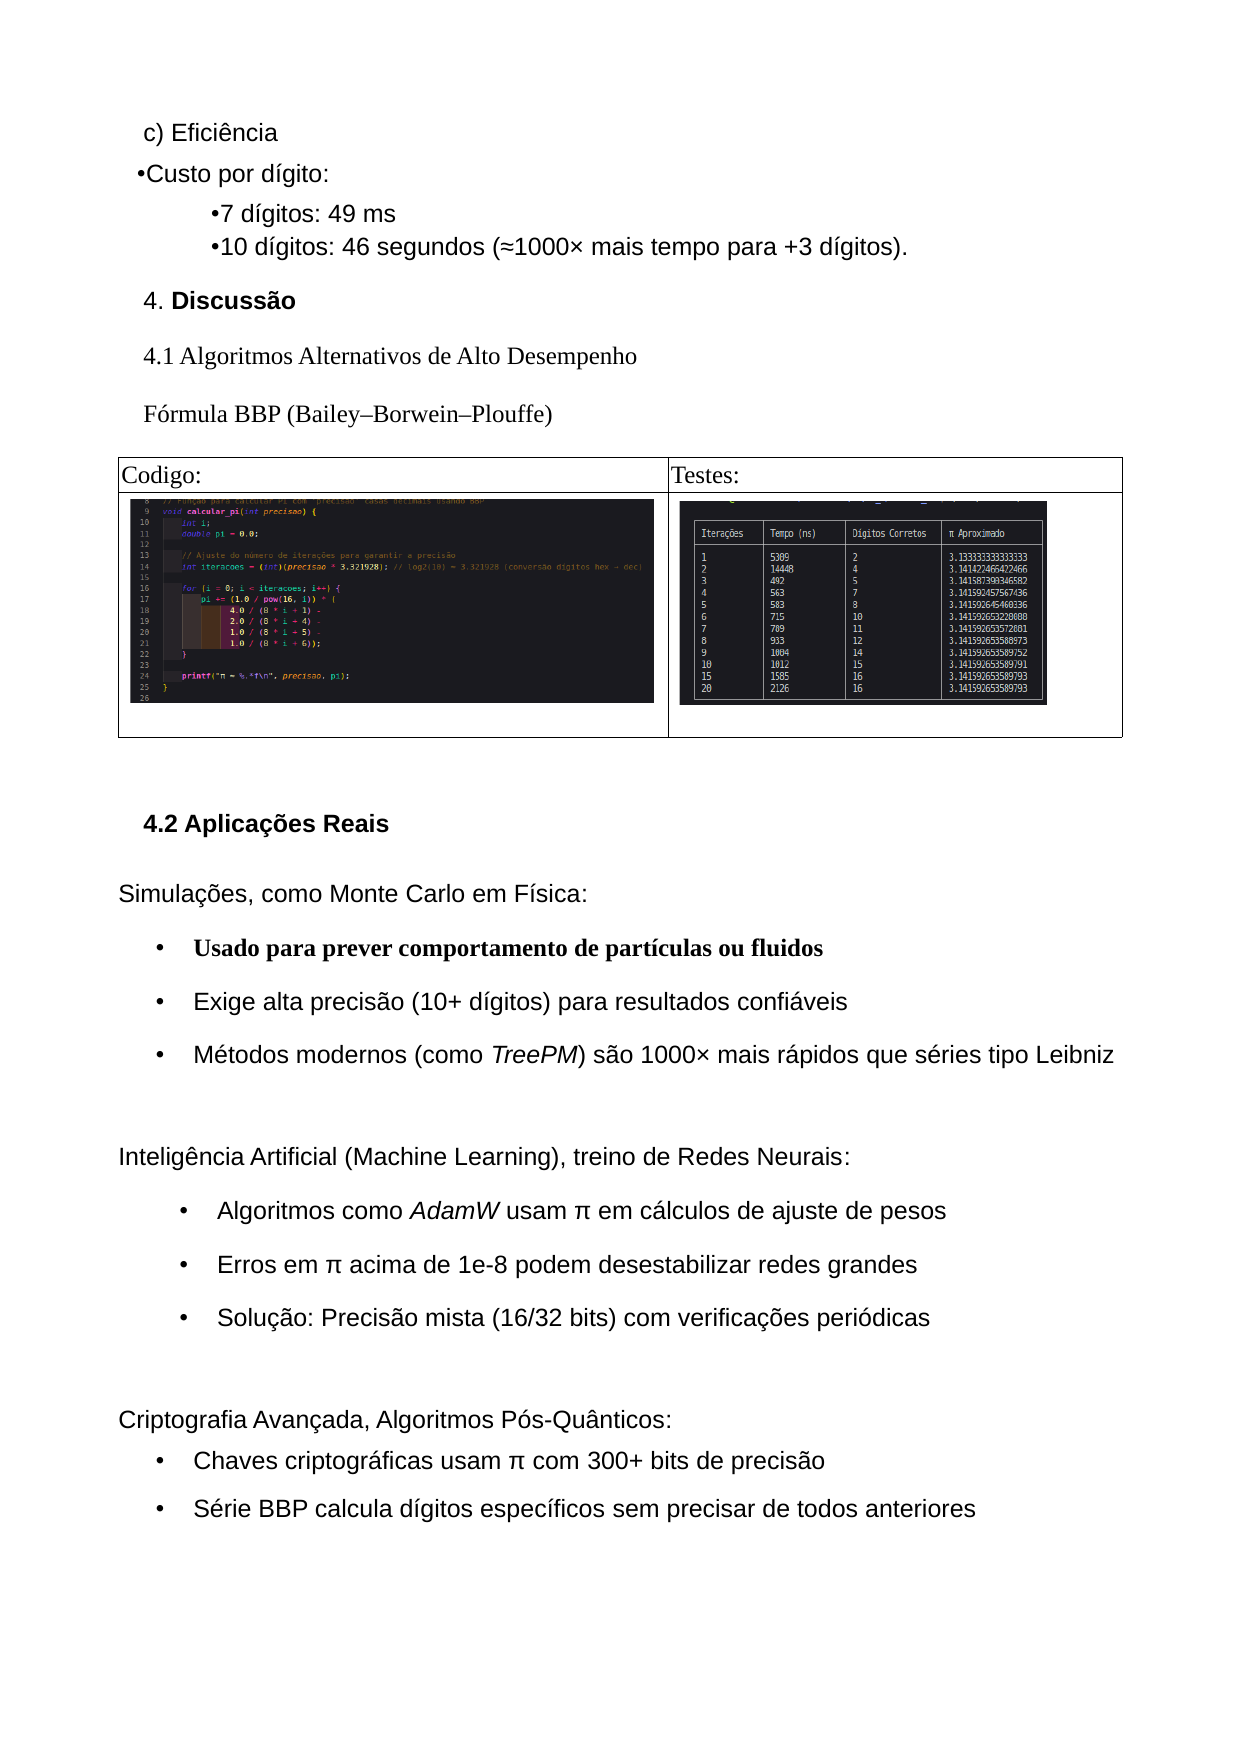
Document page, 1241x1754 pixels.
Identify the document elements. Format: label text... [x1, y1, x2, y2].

picture [679, 501, 940, 705]
subtitle Inteligência Artificial (Machine Learning), treino de Redes Neurais: [118, 1142, 1122, 1171]
subtitle Exige alta precisão (10+ dígitos) para resultados confiáveis [156, 987, 1122, 1016]
subtitle Erros em π acima de 1e-8 podem desestabilizar redes grandes [179, 1249, 1122, 1278]
table_cell [119, 493, 668, 737]
subtitle Algoritmos como AdamW usam π em cálculos de ajuste de pesos [179, 1196, 1122, 1224]
picture [130, 499, 654, 703]
table_header Testes: [669, 458, 1122, 492]
subtitle Métodos modernos (como TreePM) são 1000× mais rápidos que séries tipo Leibniz [156, 1041, 1122, 1069]
list Série BBP calcula dígitos específicos sem precisar de todos anteriores [156, 1494, 1122, 1523]
text 4.1 Algoritmos Alternativos de Alto Desempenho [143, 341, 1122, 370]
subtitle 4.2 Aplicações Reais [143, 809, 1122, 838]
subtitle Usado para prever comportamento de partículas ou fluidos [156, 933, 1122, 962]
subtitle Simulações, como Monte Carlo em Física: [118, 879, 1122, 908]
subtitle Solução: Precisão mista (16/32 bits) com verificações periódicas [179, 1303, 1122, 1332]
list 10 dígitos: 46 segundos (≈1000× mais tempo para +3 dígitos). [118, 232, 1122, 261]
table_header Codigo: [119, 458, 668, 492]
text Fórmula BBP (Bailey–Borwein–Plouffe) [143, 399, 1122, 428]
subtitle Criptografia Avançada, Algoritmos Pós-Quânticos: [118, 1405, 1122, 1434]
list 7 dígitos: 49 ms [118, 199, 1122, 228]
subtitle c) Eficiência [143, 118, 1122, 147]
list Custo por dígito: [118, 159, 1122, 188]
list Chaves criptográficas usam π com 300+ bits de precisão [156, 1446, 1122, 1475]
table_cell [669, 493, 1122, 737]
subtitle 4. Discussão [143, 286, 1122, 314]
